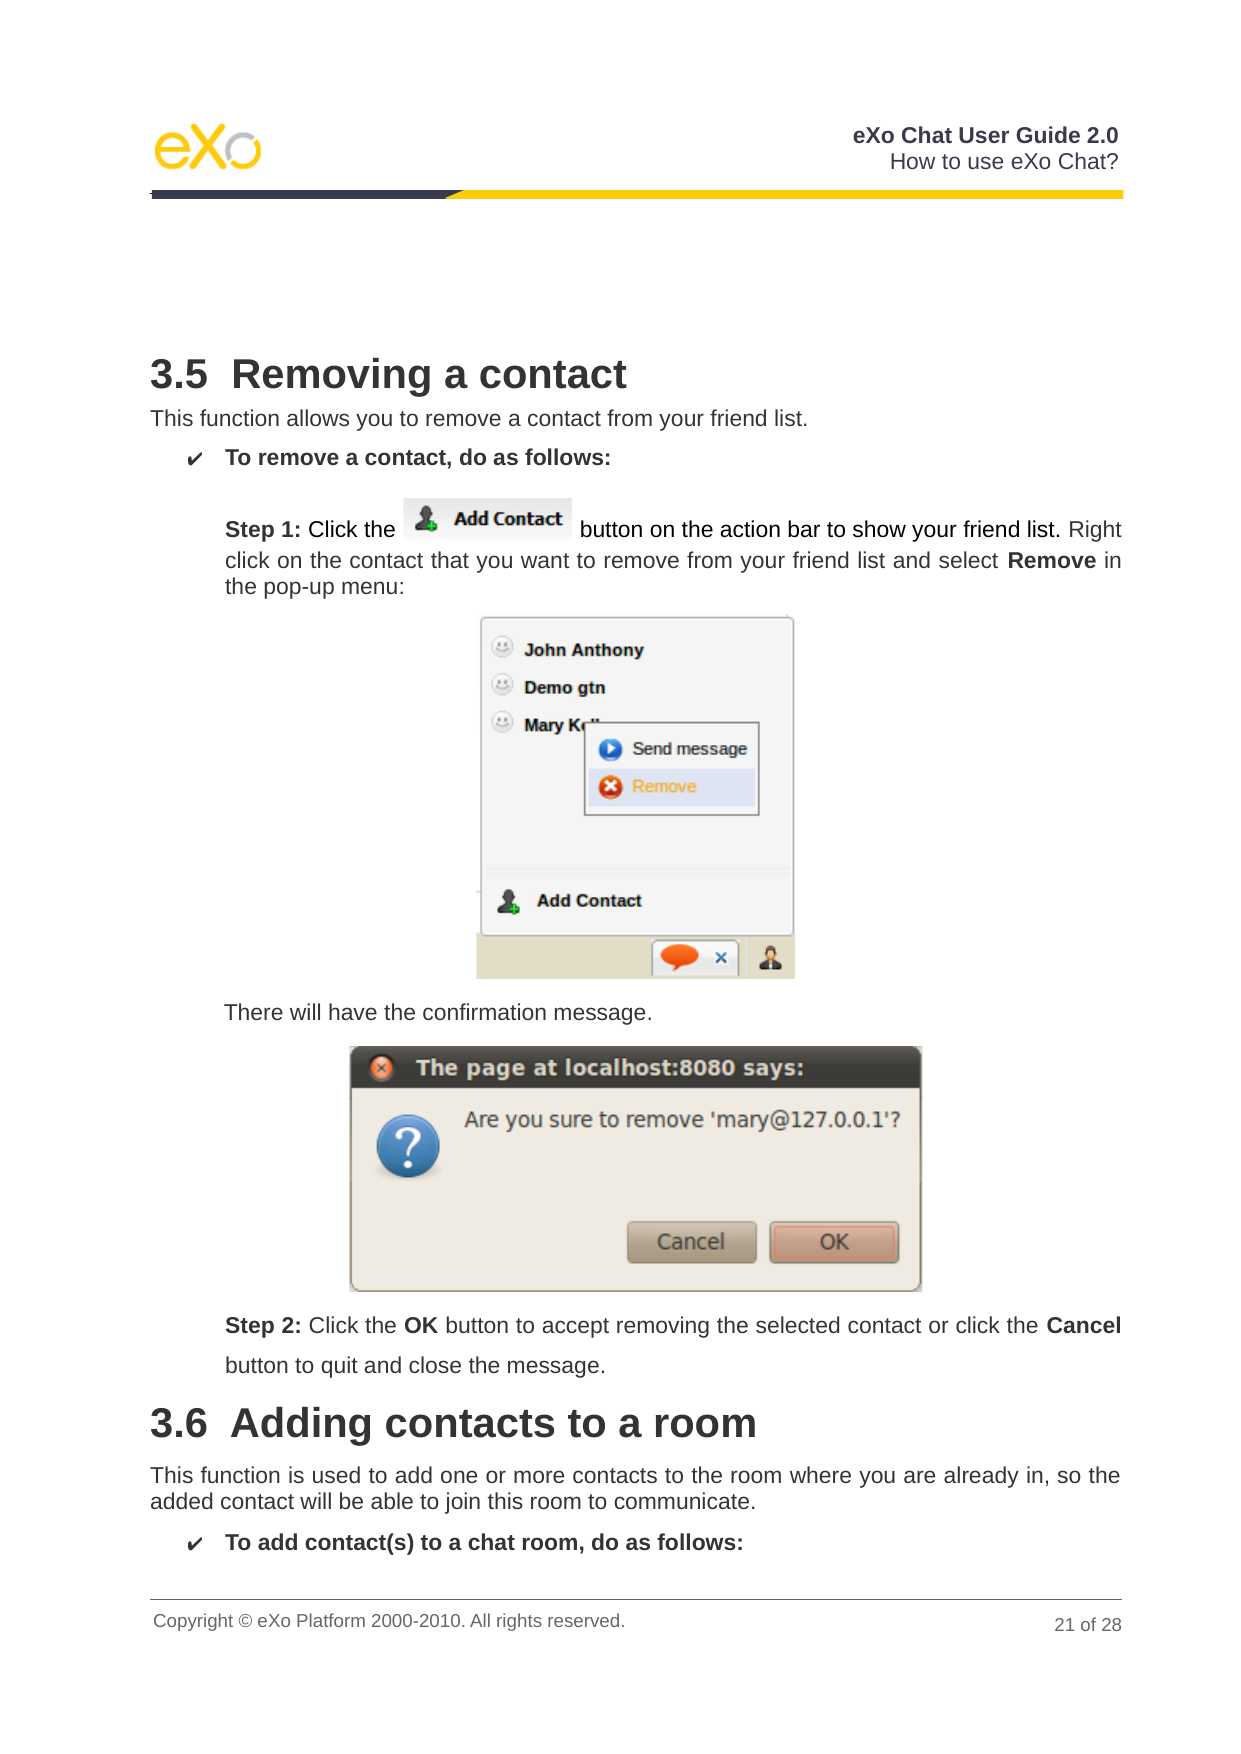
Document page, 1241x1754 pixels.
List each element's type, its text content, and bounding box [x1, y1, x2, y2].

list Step 1: Click thebutton on the action bar to show your friend list. Right click on the contact that you want to remove from your friend list and select Remove in the pop-up menu: [187, 491, 1122, 600]
text This function allows you to remove a contact from your friend list. [150, 405, 1122, 431]
list To add contact(s) to a chat room, do as follows: [187, 1529, 1122, 1556]
subtitle Adding contacts to a room [150, 1399, 1122, 1447]
picture [349, 1046, 923, 1292]
list To remove a contact, do as follows: [187, 444, 1122, 471]
picture [151, 190, 1124, 199]
picture [476, 614, 796, 979]
picture [155, 123, 262, 170]
text There will have the confirmation message. [223, 607, 1122, 1026]
text This function is used to add one or more contacts to the room where you are already in, so the added contact will be able to join this room to communicate. [150, 1462, 1122, 1514]
list Step 2: Click the OK button to accept removing the selected contact or click the Cancel button to quit and close the message. [187, 1039, 1122, 1378]
subtitle Removing a contact [150, 349, 1122, 397]
picture [403, 498, 572, 540]
